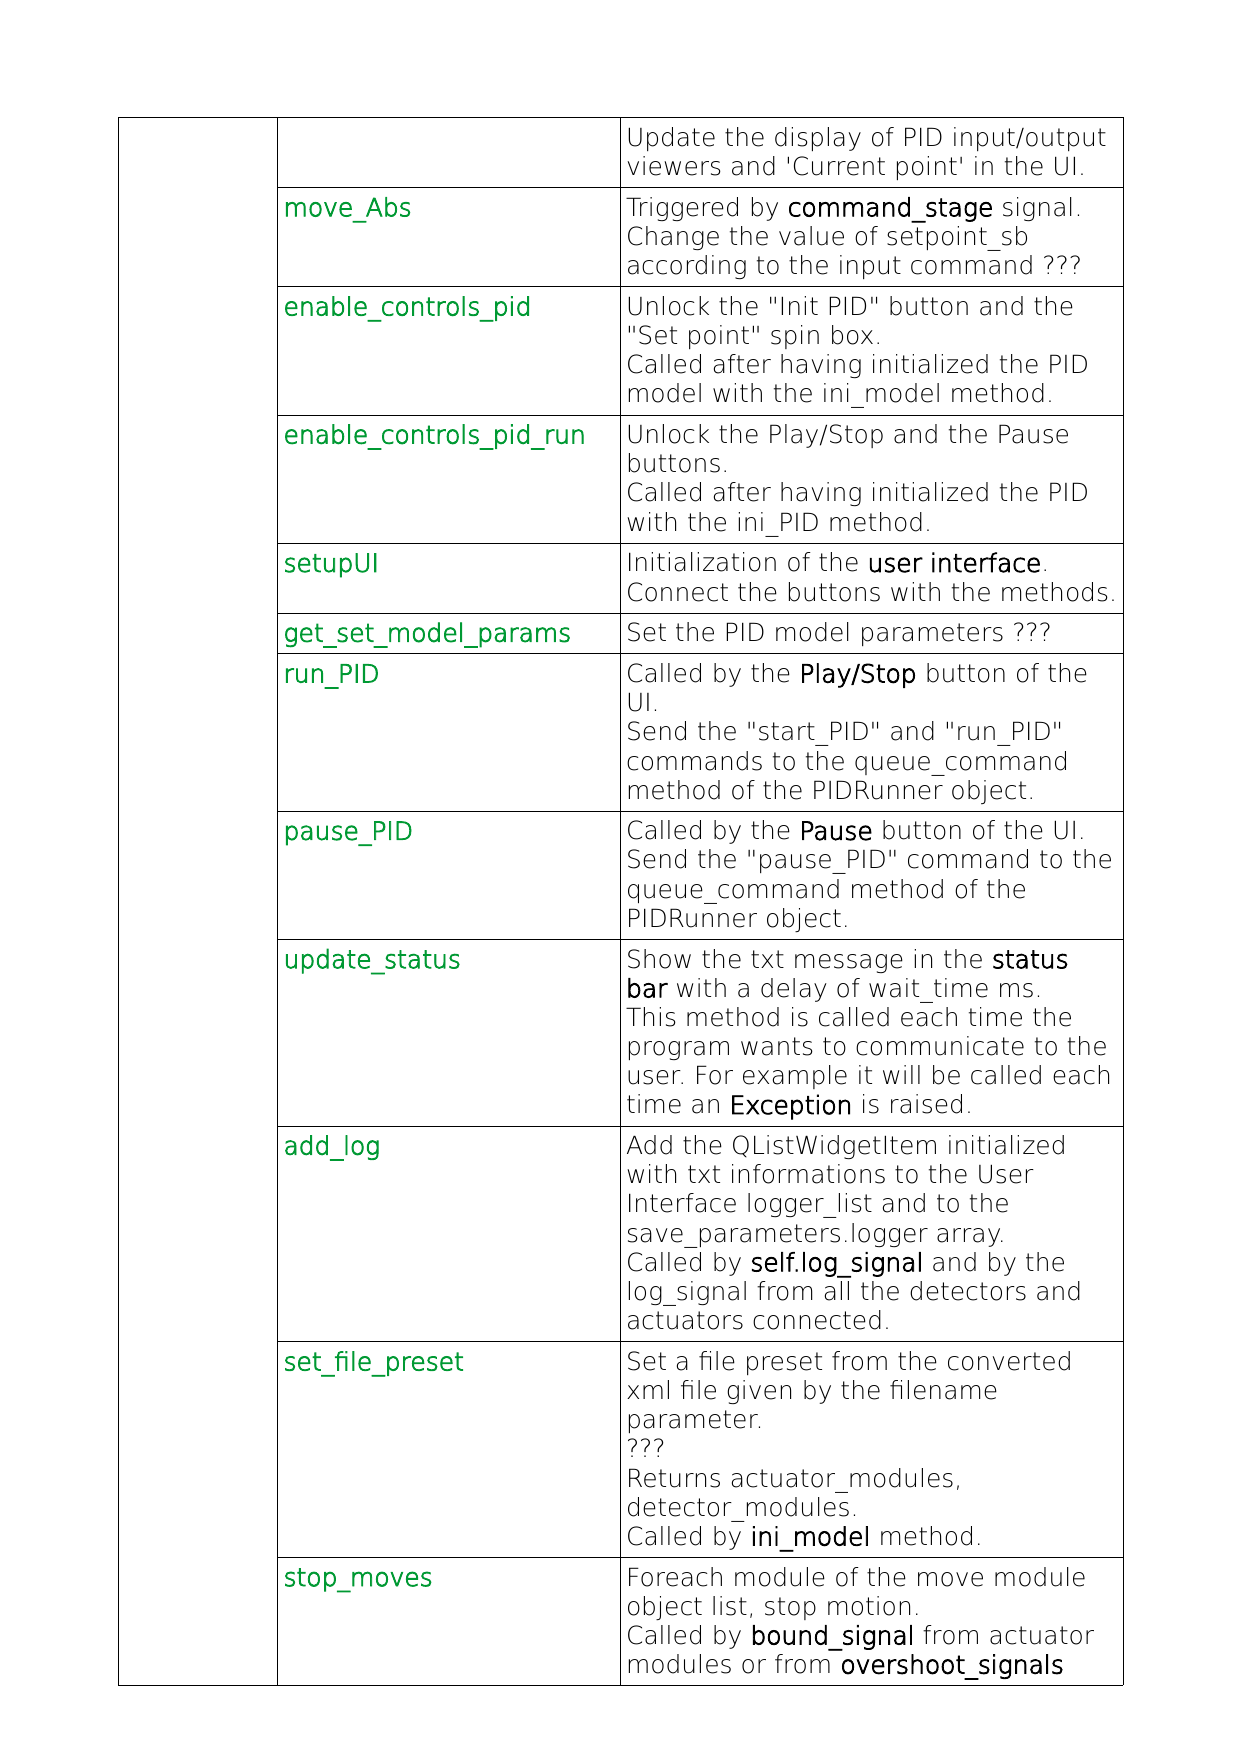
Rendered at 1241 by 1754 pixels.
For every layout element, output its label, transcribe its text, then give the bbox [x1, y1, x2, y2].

table_cell get_set_model_params [278, 614, 620, 653]
table_cell setupUI [278, 544, 620, 613]
table_cell add_log [278, 1127, 620, 1341]
table_cell [278, 118, 620, 187]
table_cell Set the PID model parameters ??? [621, 614, 1123, 653]
table_cell pause_PID [278, 812, 620, 939]
table_cell Initialization of the user interface. Connect the buttons with the methods. [621, 544, 1123, 613]
table_cell move_Abs [278, 188, 620, 286]
table_cell run_PID [278, 654, 620, 811]
table_cell Called by the Play/Stop button of the UI. Send the "start_PID" and "run_PID" commands to the queue_command method of the PIDRunner object. [621, 654, 1123, 811]
table_cell set_file_preset [278, 1342, 620, 1557]
table_cell Show the txt message in the status bar with a delay of wait_time ms. This method is called each time the program wants to communicate to the user. For example it will be called each time an Exception is raised. [621, 940, 1123, 1126]
table_cell Update the display of PID input/output viewers and 'Current point' in the UI. [621, 118, 1123, 187]
table_cell update_status [278, 940, 620, 1126]
table_cell Triggered by command_stage signal. Change the value of setpoint_sb according to the input command ??? [621, 188, 1123, 286]
table_cell enable_controls_pid [278, 287, 620, 414]
table_cell enable_controls_pid_run [278, 416, 620, 543]
table_cell Add the QListWidgetItem initialized with txt informations to the User Interface logger_list and to the save_parameters.logger array. Called by self.log_signal and by the log_signal from all the detectors and actuators connected. [621, 1127, 1123, 1341]
table_cell Set a file preset from the converted xml file given by the filename parameter. ??? Returns actuator_modules, detector_modules. Called by ini_model method. [621, 1342, 1123, 1557]
table_cell Unlock the "Init PID" button and the "Set point" spin box. Called after having initialized the PID model with the ini_model method. [621, 287, 1123, 414]
table_cell Unlock the Play/Stop and the Pause buttons. Called after having initialized the PID with the ini_PID method. [621, 416, 1123, 543]
table_cell stop_moves [278, 1558, 620, 1685]
table_cell Called by the Pause button of the UI. Send the "pause_PID" command to the queue_command method of the PIDRunner object. [621, 812, 1123, 939]
table_cell Foreach module of the move module object list, stop motion. Called by bound_signal from actuator modules or from overshoot_signals [621, 1558, 1123, 1685]
table_cell [119, 118, 277, 1685]
